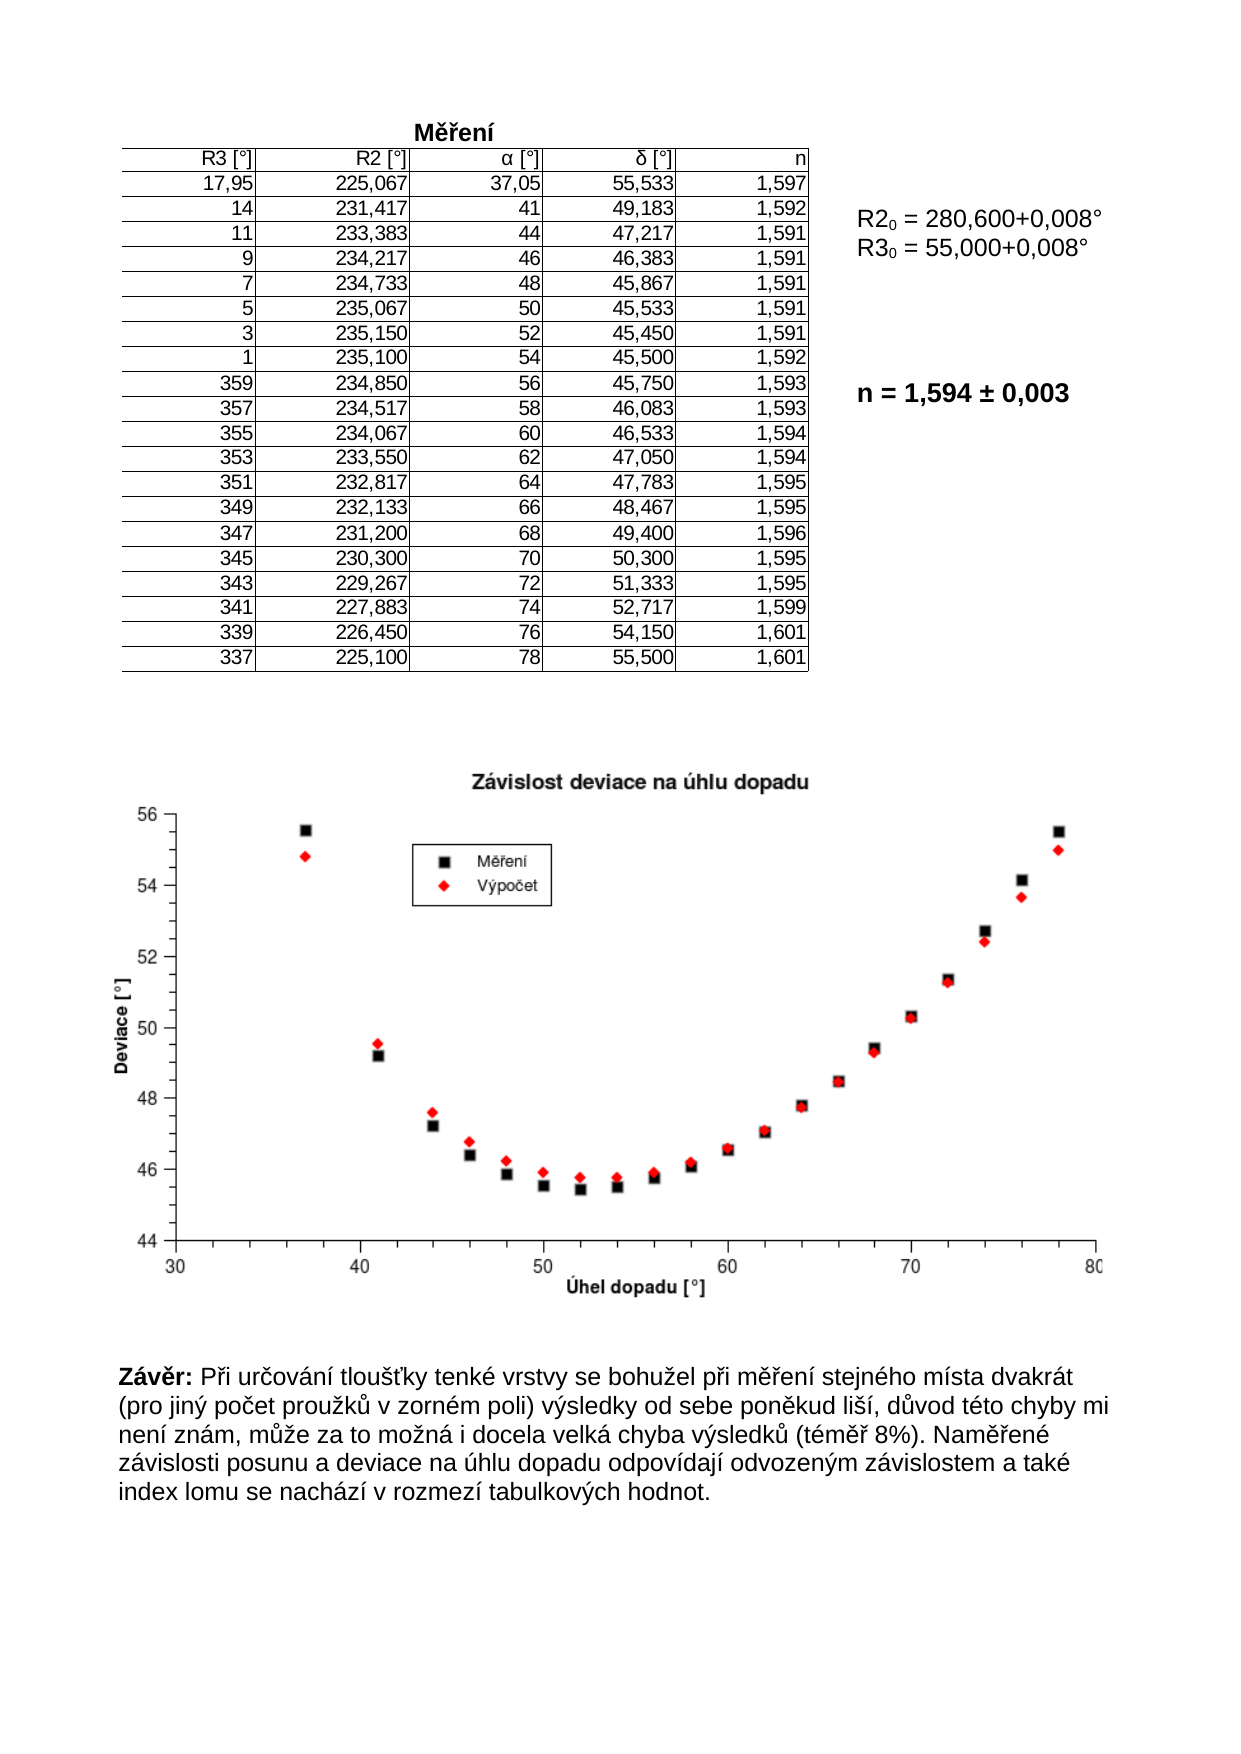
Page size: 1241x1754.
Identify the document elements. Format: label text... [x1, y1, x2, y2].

text n = 1,594 ± 0,003 [676, 397, 808, 408]
text n = 1,594 ± 0,003 [676, 377, 808, 396]
text R30 = 55,000+0,008° [809, 233, 1122, 262]
text n = 1,594 ± 0,003 [410, 377, 542, 396]
picture [98, 761, 1103, 1305]
text R30 = 55,000+0,008° [118, 233, 255, 262]
text n = 1,594 ± 0,003 [118, 377, 255, 408]
text R20 = 280,600+0,008° [256, 204, 409, 221]
text R20 = 280,600+0,008° [256, 222, 409, 233]
text R20 = 280,600+0,008° [676, 204, 808, 221]
text R30 = 55,000+0,008° [256, 233, 409, 246]
text R20 = 280,600+0,008° [410, 204, 542, 221]
text R30 = 55,000+0,008° [676, 247, 808, 262]
text Měření [118, 118, 1122, 147]
text n = 1,594 ± 0,003 [410, 397, 542, 408]
text R20 = 280,600+0,008° [410, 222, 542, 233]
text R30 = 55,000+0,008° [410, 233, 542, 246]
text n = 1,594 ± 0,003 [256, 397, 409, 408]
text R20 = 280,600+0,008° [543, 222, 675, 233]
text R20 = 280,600+0,008° [543, 204, 675, 221]
text n = 1,594 ± 0,003 [543, 377, 675, 396]
text n = 1,594 ± 0,003 [256, 377, 409, 396]
text R30 = 55,000+0,008° [256, 247, 409, 262]
text R20 = 280,600+0,008° [809, 204, 1122, 233]
text n = 1,594 ± 0,003 [543, 397, 675, 408]
text R30 = 55,000+0,008° [676, 233, 808, 246]
text Závěr: Při určování tloušťky tenké vrstvy se bohužel při měření stejného místa dvakrát (pro jiný počet proužků v zorném poli) výsledky od sebe poněkud liší, důvod této chyby mi není znám, může za to možná i docela velká chyba výsledků (téměř 8%). Naměřené závislosti posunu a deviace na úhlu dopadu odpovídají odvozeným závislostem a také index lomu se nachází v rozmezí tabulkových hodnot. [118, 1362, 1122, 1506]
text R30 = 55,000+0,008° [543, 233, 675, 246]
text n = 1,594 ± 0,003 [809, 377, 1122, 408]
text R20 = 280,600+0,008° [118, 204, 255, 233]
text R20 = 280,600+0,008° [676, 222, 808, 233]
text R30 = 55,000+0,008° [410, 247, 542, 262]
text R30 = 55,000+0,008° [543, 247, 675, 262]
